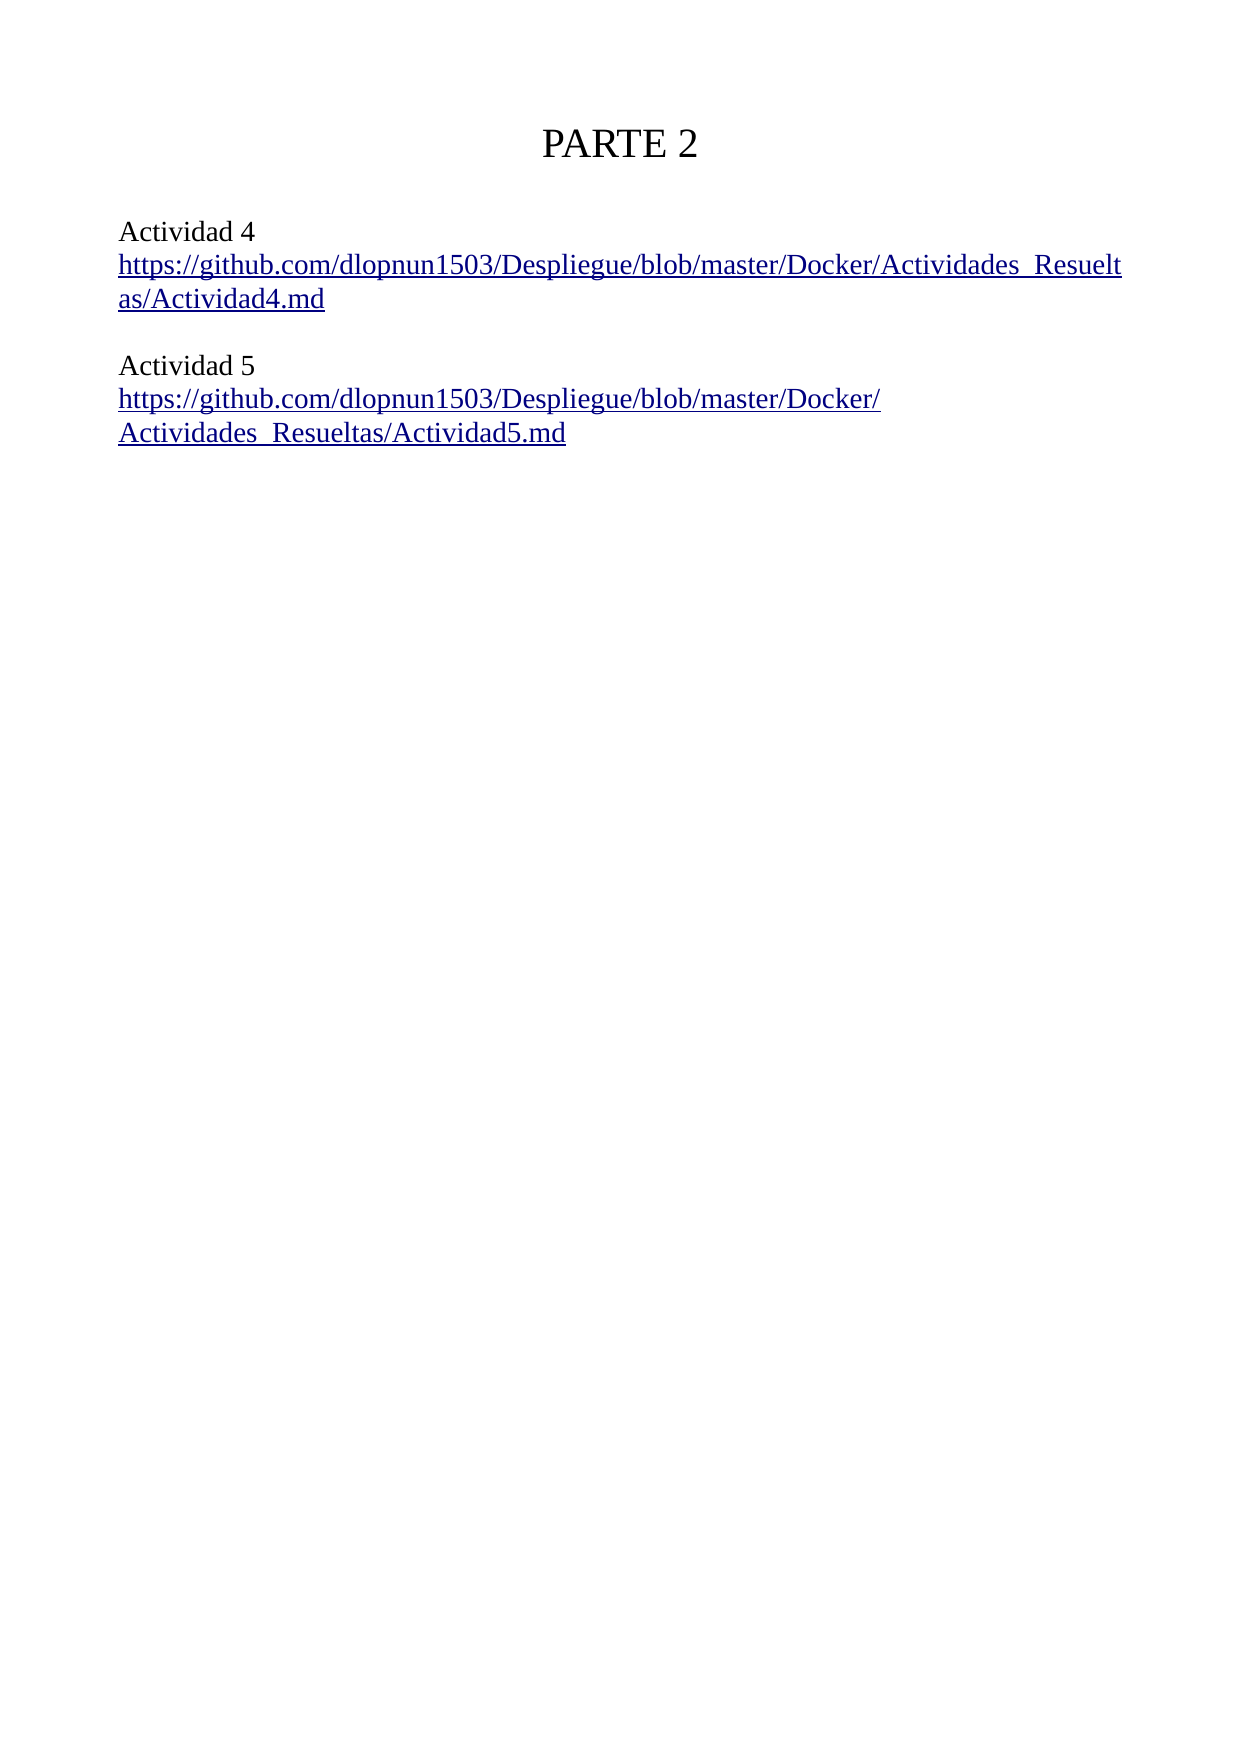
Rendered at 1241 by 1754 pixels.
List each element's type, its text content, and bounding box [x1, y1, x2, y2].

text Actividad 4 https://github.com/dlopnun1503/Despliegue/blob/master/Docker/Actividades_Resuelt [118, 214, 1122, 276]
text as/Actividad4.md [118, 278, 1122, 314]
text Actividad 5 [118, 348, 1122, 382]
text https://github.com/dlopnun1503/Despliegue/blob/master/Docker/Actividades_Resueltas/Actividad5.md [118, 382, 1122, 449]
text PARTE 2 [118, 118, 1122, 166]
